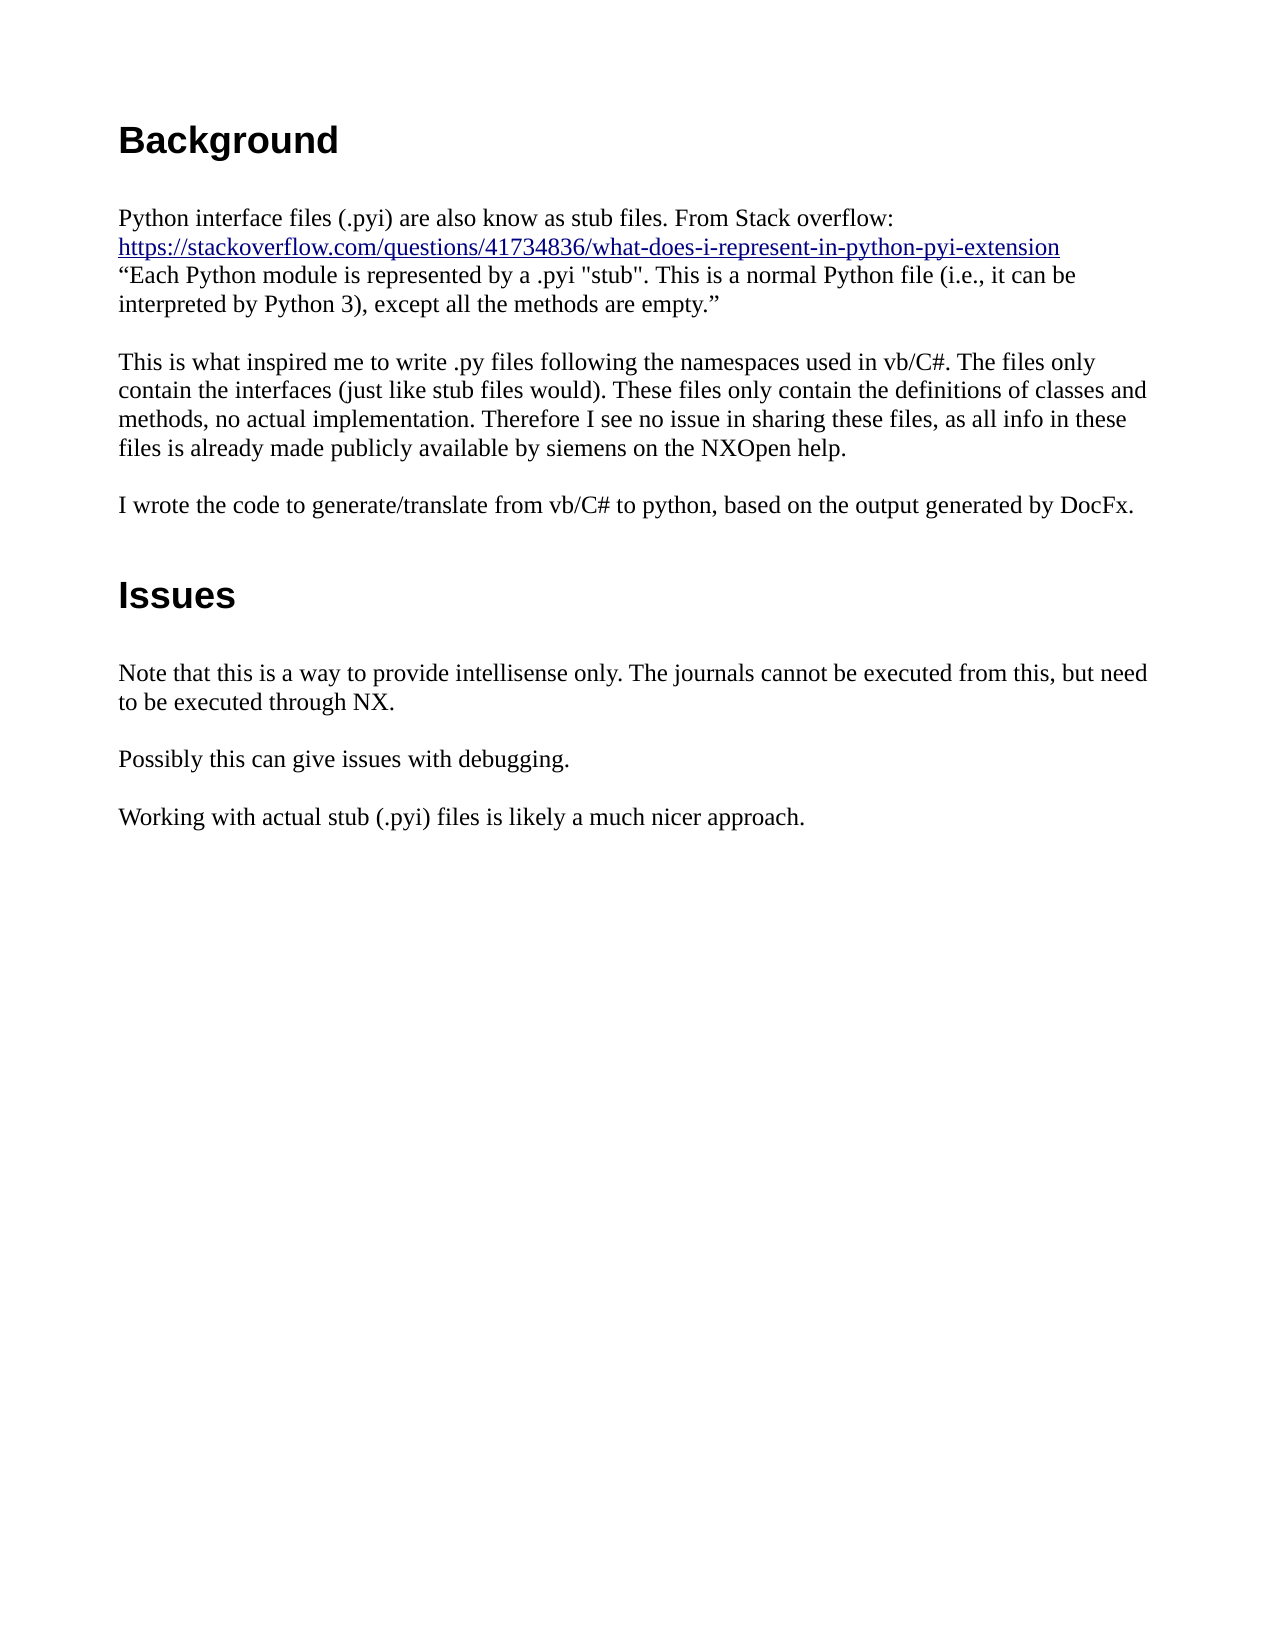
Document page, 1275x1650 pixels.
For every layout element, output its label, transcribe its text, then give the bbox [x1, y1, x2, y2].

text Possibly this can give issues with debugging. [118, 744, 1157, 773]
text Working with actual stub (.pyi) files is likely a much nicer approach. [118, 802, 1157, 830]
subtitle Background [118, 118, 1157, 162]
text Python interface files (.pyi) are also know as stub files. From Stack overflow: [118, 203, 1157, 232]
text I wrote the code to generate/translate from vb/C# to python, based on the output generated by DocFx. [118, 491, 1157, 519]
subtitle Issues [118, 573, 1157, 617]
text https://stackoverflow.com/questions/41734836/what-does-i-represent-in-python-pyi-extension [118, 232, 1157, 261]
text Note that this is a way to provide intellisense only. The journals cannot be executed from this, but need to be executed through NX. [118, 658, 1157, 715]
text This is what inspired me to write .py files following the namespaces used in vb/C#. The files only contain the interfaces (just like stub files would). These files only contain the definitions of classes and methods, no actual implementation. Therefore I see no issue in sharing these files, as all info in these files is already made publicly available by siemens on the NXOpen help. [118, 347, 1157, 462]
text “Each Python module is represented by a .pyi "stub". This is a normal Python file (i.e., it can be interpreted by Python 3), except all the methods are empty.” [118, 261, 1157, 318]
